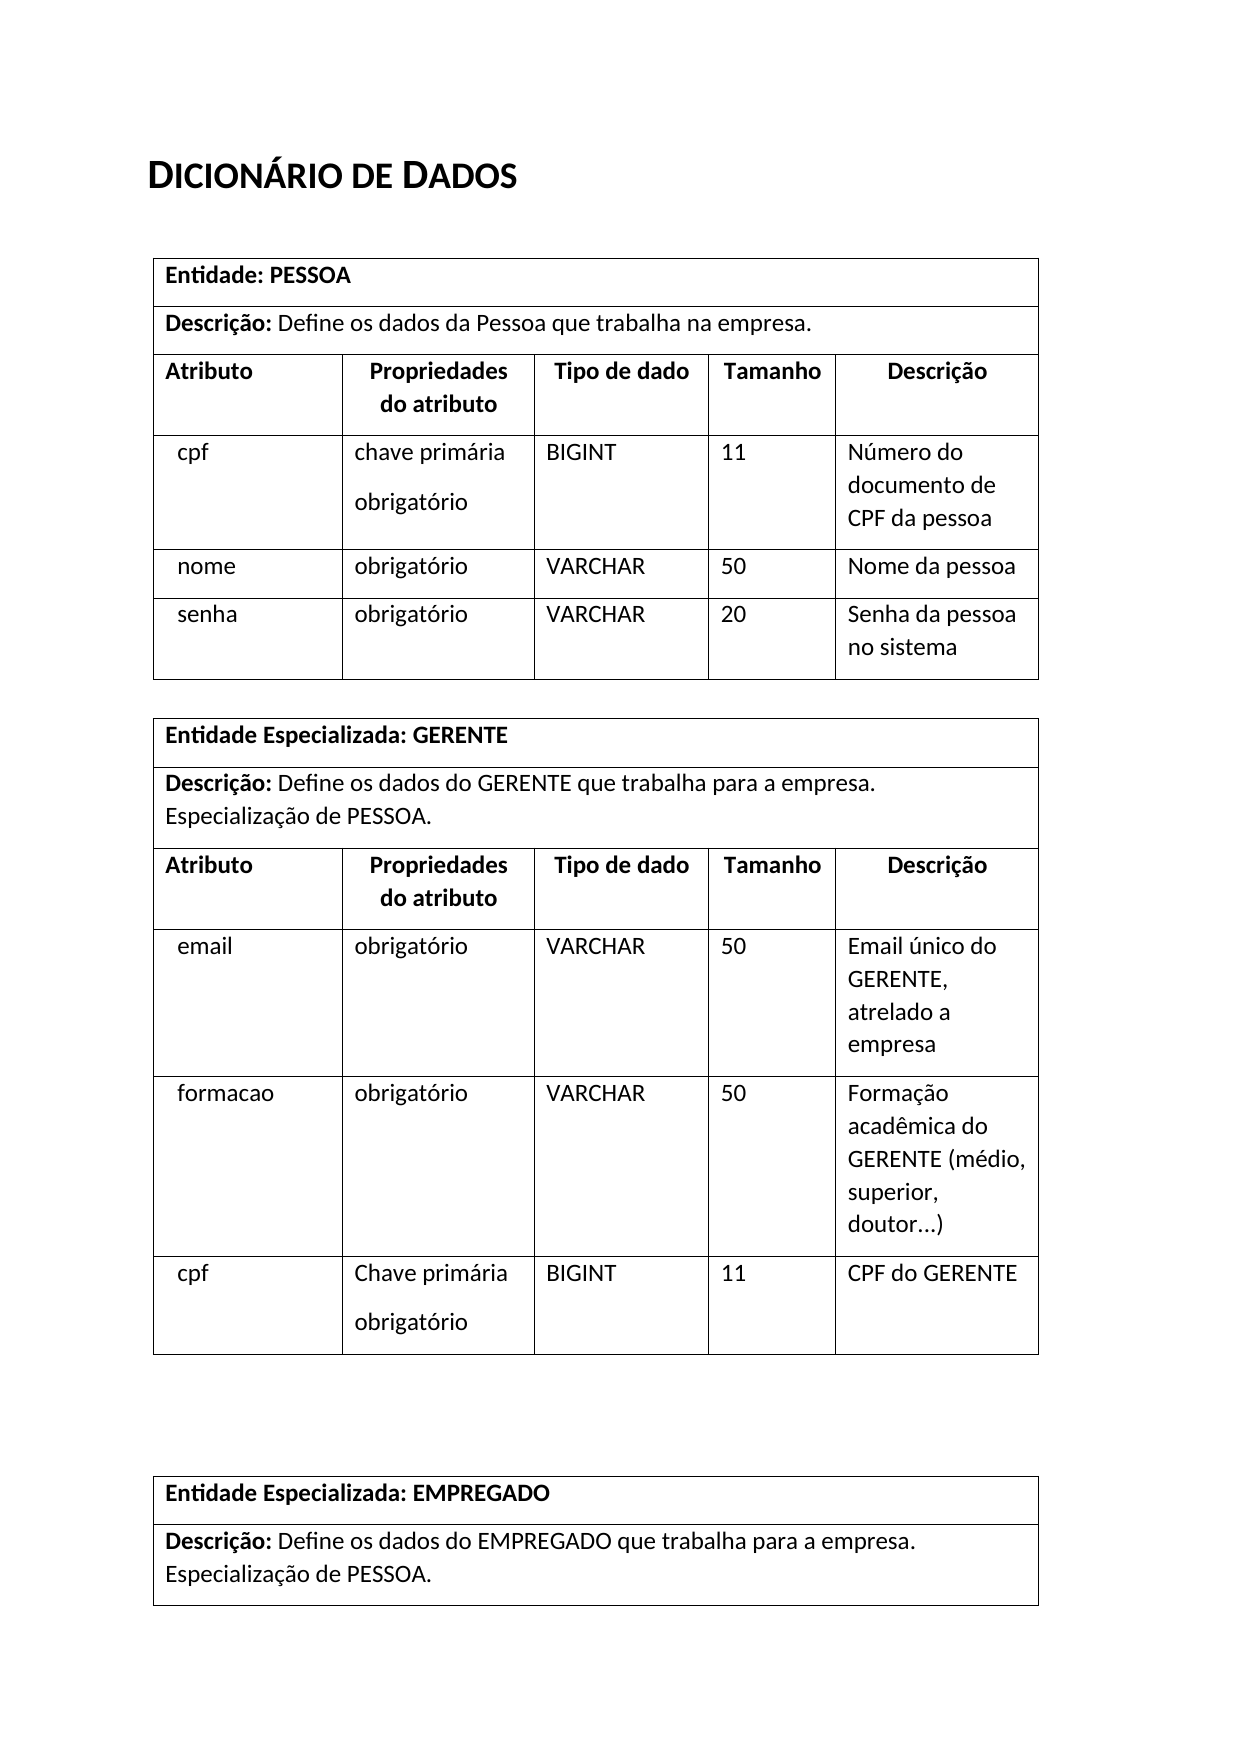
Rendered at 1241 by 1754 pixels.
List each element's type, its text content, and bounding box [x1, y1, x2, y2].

table_cell Senha da pessoa no sistema [836, 599, 1038, 679]
table_cell Atributo [154, 355, 342, 435]
table_cell BIGINT [535, 1257, 708, 1353]
table_cell Email único do GERENTE, atrelado a empresa [836, 930, 1038, 1076]
table_cell 11 [709, 436, 835, 549]
table_cell Descrição [836, 849, 1038, 929]
table_cell Propriedades do atributo [343, 849, 534, 929]
table_cell nome [154, 550, 342, 598]
table_cell obrigatório [343, 930, 534, 1076]
table_cell 50 [709, 930, 835, 1076]
table_cell Nome da pessoa [836, 550, 1038, 598]
table_cell Propriedades do atributo [343, 355, 534, 435]
table_cell Descrição: Define os dados do GERENTE que trabalha para a empresa. Especialização de PESSOA. [154, 768, 1038, 848]
table_cell cpf [154, 1257, 342, 1353]
table_header Entidade Especializada: EMPREGADO [154, 1477, 1038, 1524]
table_cell cpf [154, 436, 342, 549]
table_cell obrigatório [343, 1077, 534, 1256]
table_cell BIGINT [535, 436, 708, 549]
table_cell Atributo [154, 849, 342, 929]
table_header Entidade: PESSOA [154, 259, 1038, 306]
table_cell 20 [709, 599, 835, 679]
table_cell Tipo de dado [535, 849, 708, 929]
table_cell chave primária obrigatório [343, 436, 534, 549]
table_cell Descrição: Define os dados do EMPREGADO que trabalha para a empresa. Especialização de PESSOA. [154, 1525, 1038, 1605]
table_cell 50 [709, 1077, 835, 1256]
table_cell VARCHAR [535, 599, 708, 679]
table_cell obrigatório [343, 550, 534, 598]
table_cell Tamanho [709, 355, 835, 435]
table_cell VARCHAR [535, 1077, 708, 1256]
table_cell formacao [154, 1077, 342, 1256]
table_cell senha [154, 599, 342, 679]
table_cell Descrição [836, 355, 1038, 435]
table_cell VARCHAR [535, 550, 708, 598]
table_header Entidade Especializada: GERENTE [154, 719, 1038, 767]
table_cell email [154, 930, 342, 1076]
table_cell CPF do GERENTE [836, 1257, 1038, 1353]
table_cell Tamanho [709, 849, 835, 929]
table_cell VARCHAR [535, 930, 708, 1076]
table_cell obrigatório [343, 599, 534, 679]
table_cell Descrição: Define os dados da Pessoa que trabalha na empresa. [154, 307, 1038, 354]
table_cell Tipo de dado [535, 355, 708, 435]
table_cell Chave primária obrigatório [343, 1257, 534, 1353]
text DICIONÁRIO DE DADOS [147, 148, 1063, 198]
table_cell 11 [709, 1257, 835, 1353]
table_cell Formação acadêmica do GERENTE (médio, superior, doutor...) [836, 1077, 1038, 1256]
table_cell Número do documento de CPF da pessoa [836, 436, 1038, 549]
table_cell 50 [709, 550, 835, 598]
